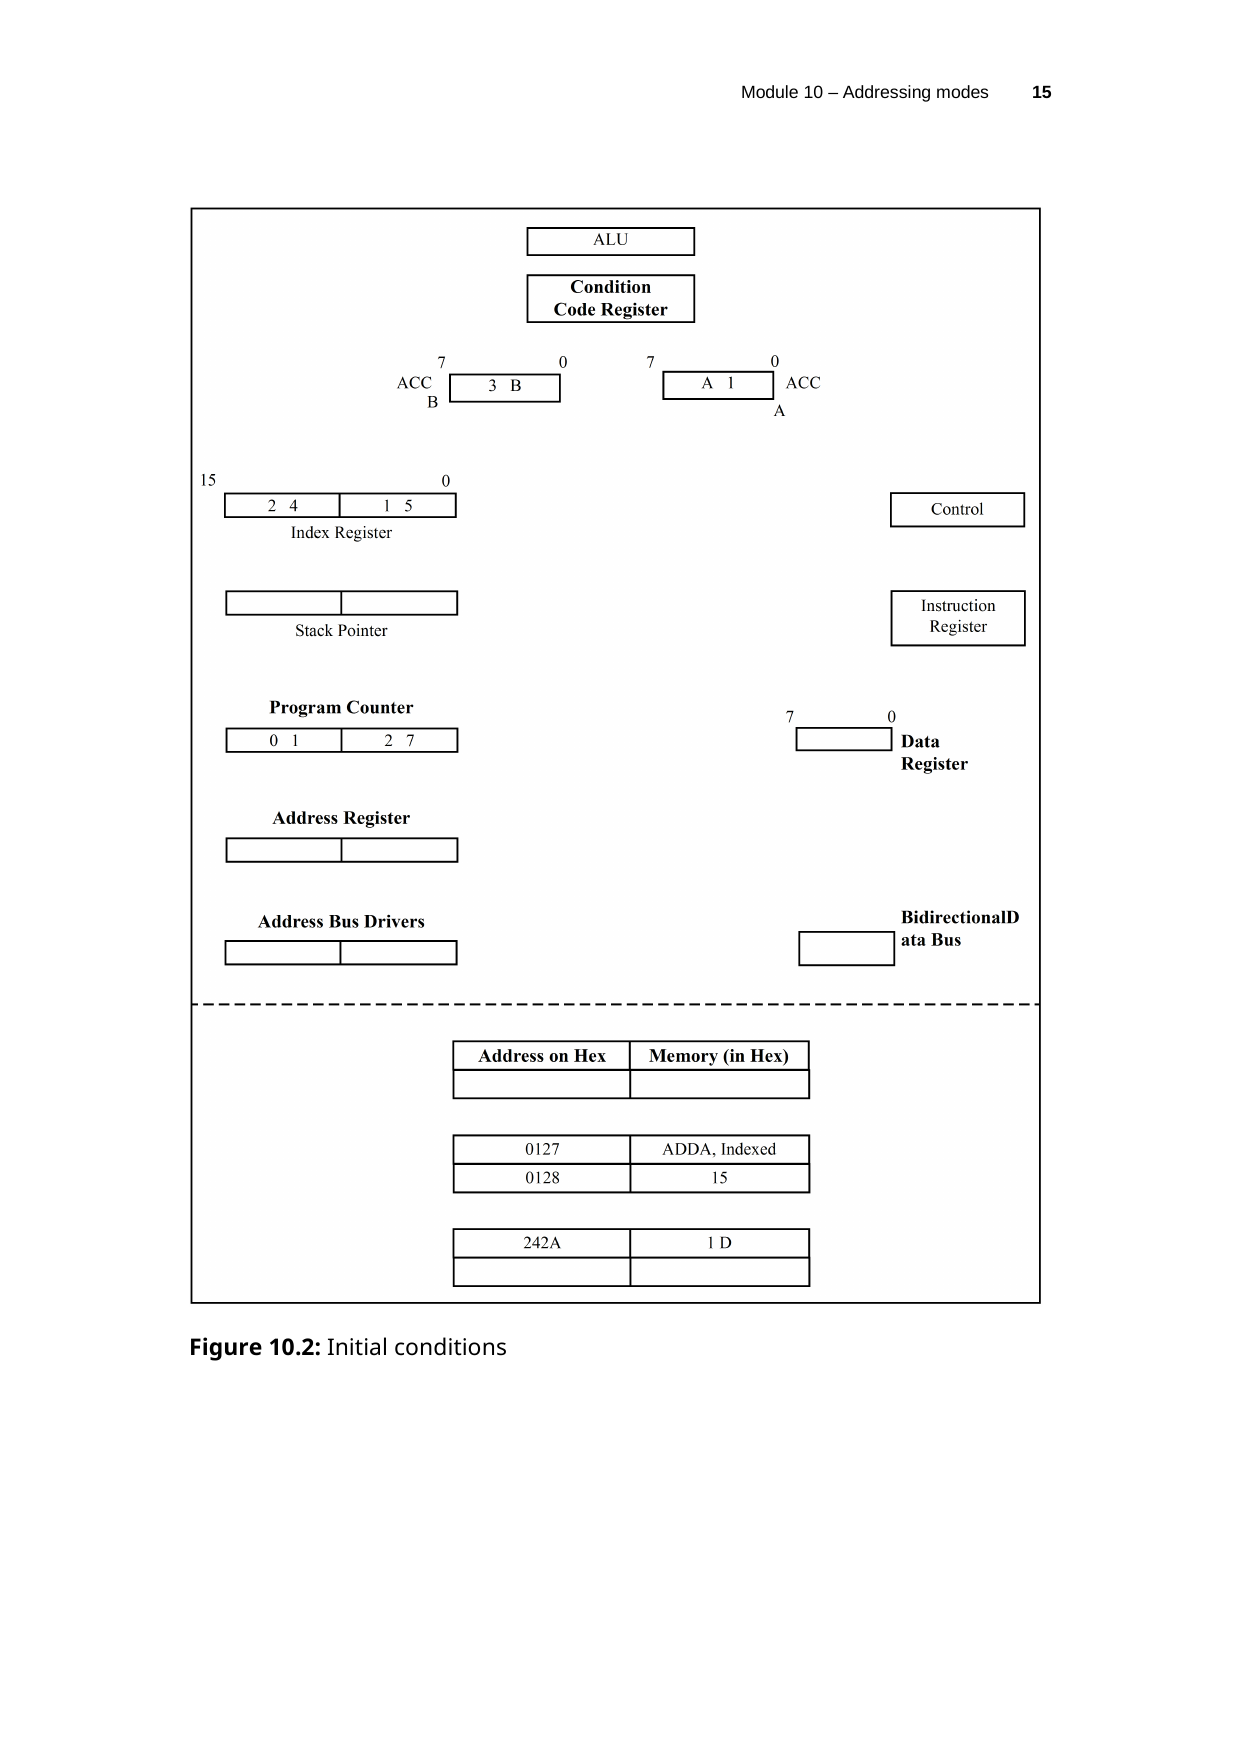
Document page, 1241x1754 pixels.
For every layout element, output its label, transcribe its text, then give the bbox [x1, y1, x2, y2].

picture [188, 206, 1044, 1307]
text Figure 10.2: Initial conditions [189, 1331, 1051, 1363]
